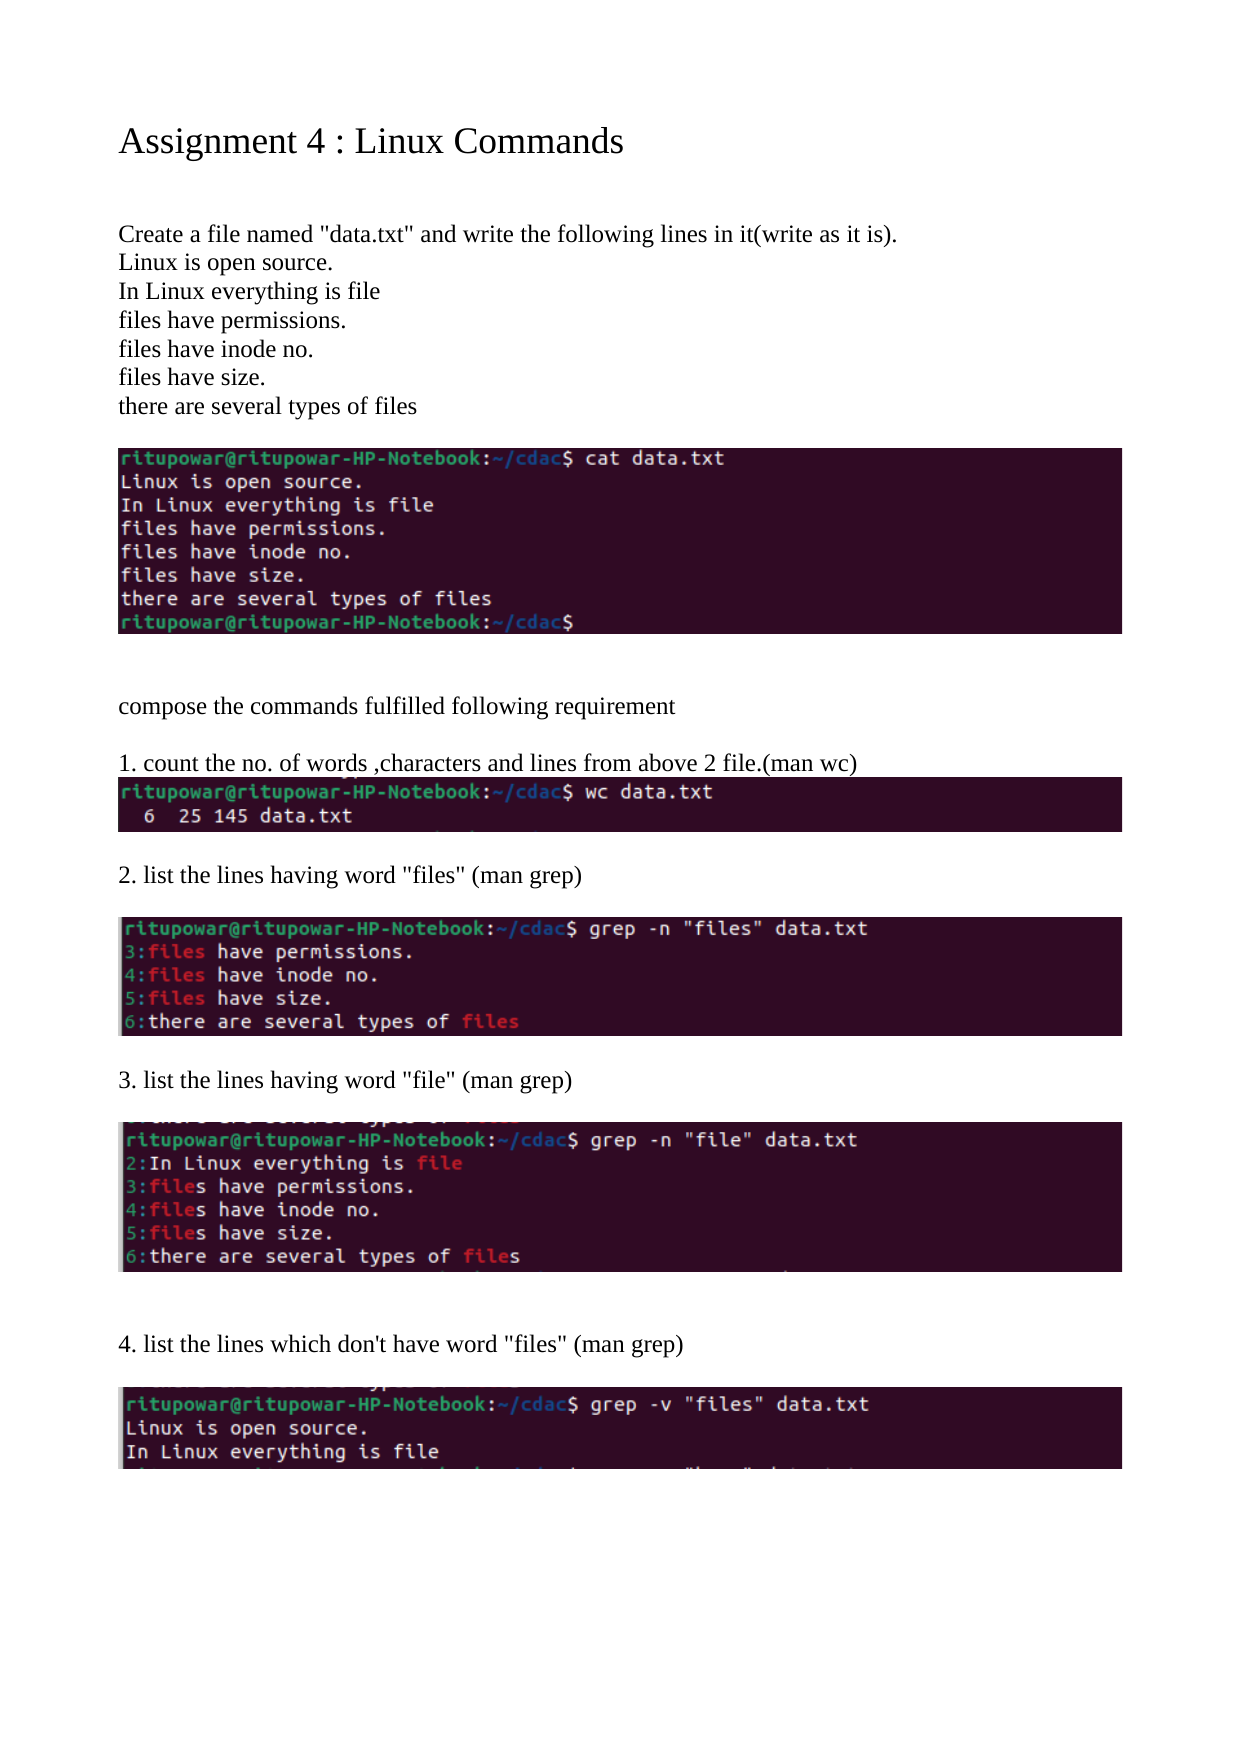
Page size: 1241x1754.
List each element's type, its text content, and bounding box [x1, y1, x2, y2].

text Linux is open source. [118, 247, 1122, 276]
text 4. list the lines which don't have word "files" (man grep) [118, 1329, 1122, 1358]
text 1. count the no. of words ,characters and lines from above 2 file.(man wc) [118, 748, 1122, 777]
text files have size. [118, 362, 1122, 391]
picture [118, 917, 1123, 1036]
text there are several types of files [118, 391, 1122, 420]
picture [118, 777, 1123, 832]
text Assignment 4 : Linux Commands [118, 118, 1122, 161]
text files have inode no. [118, 334, 1122, 362]
text In Linux everything is file [118, 276, 1122, 305]
text files have permissions. [118, 305, 1122, 334]
text Create a file named "data.txt" and write the following lines in it(write as it is). [118, 219, 1122, 247]
picture [118, 1122, 1123, 1272]
picture [118, 1387, 1123, 1469]
picture [118, 448, 1123, 634]
text 2. list the lines having word "files" (man grep) [118, 860, 1122, 889]
text 3. list the lines having word "file" (man grep) [118, 1065, 1122, 1093]
text compose the commands fulfilled following requirement [118, 691, 1122, 719]
